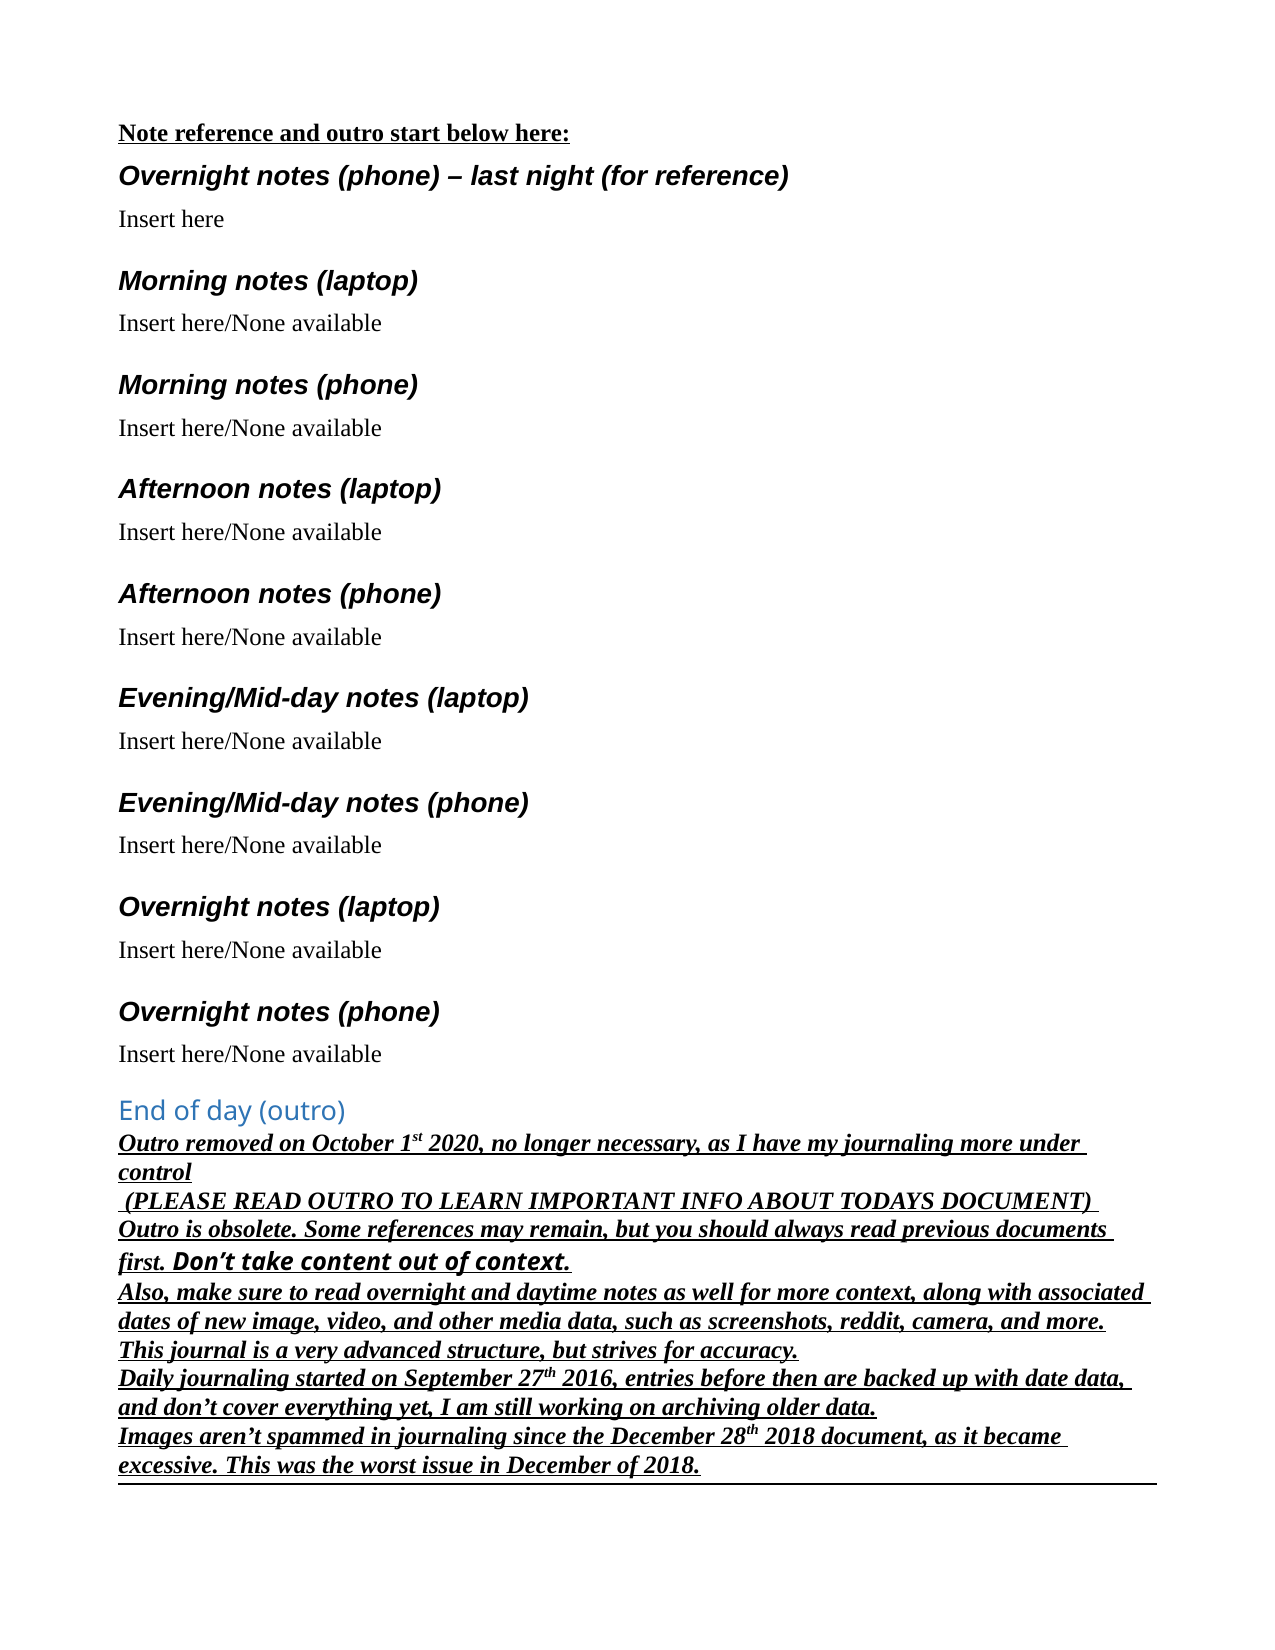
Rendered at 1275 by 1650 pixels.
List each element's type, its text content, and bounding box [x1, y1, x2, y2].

subtitle End of day (outro) [118, 1091, 1157, 1128]
subtitle Evening/Mid-day notes (laptop) [118, 682, 1157, 714]
text (PLEASE READ OUTRO TO LEARN IMPORTANT INFO ABOUT TODAYS DOCUMENT) Outro is obsolete. Some references may remain, but you should always read previous documents first. Don’t take content out of context. [118, 1186, 1157, 1277]
subtitle Morning notes (laptop) [118, 264, 1157, 296]
text Insert here [118, 204, 1157, 232]
text Insert here/None available [118, 831, 1157, 859]
text Daily journaling started on September 27th 2016, entries before then are backed up with date data, and don’t cover everything yet, I am still working on archiving older data. [118, 1363, 1157, 1421]
text Also, make sure to read overnight and daytime notes as well for more context, along with associated dates of new image, video, and other media data, such as screenshots, reddit, camera, and more. [118, 1277, 1157, 1335]
text Insert here/None available [118, 622, 1157, 650]
subtitle Evening/Mid-day notes (phone) [118, 786, 1157, 818]
text Insert here/None available [118, 308, 1157, 337]
subtitle Afternoon notes (phone) [118, 577, 1157, 609]
text Images aren’t spammed in journaling since the December 28th 2018 document, as it became excessive. This was the worst issue in December of 2018. [118, 1421, 1157, 1483]
subtitle Afternoon notes (laptop) [118, 473, 1157, 505]
text Insert here/None available [118, 726, 1157, 755]
subtitle Morning notes (phone) [118, 368, 1157, 400]
text This journal is a very advanced structure, but strives for accuracy. [118, 1335, 1157, 1363]
text Insert here/None available [118, 1039, 1157, 1068]
subtitle Overnight notes (phone) [118, 995, 1157, 1027]
subtitle Overnight notes (phone) – last night (for reference) [118, 159, 1157, 191]
subtitle Overnight notes (laptop) [118, 891, 1157, 923]
text Insert here/None available [118, 517, 1157, 546]
text Insert here/None available [118, 935, 1157, 964]
text Insert here/None available [118, 413, 1157, 441]
text Note reference and outro start below here: [118, 118, 1157, 147]
text Outro removed on October 1st 2020, no longer necessary, as I have my journaling more under control [118, 1128, 1157, 1186]
